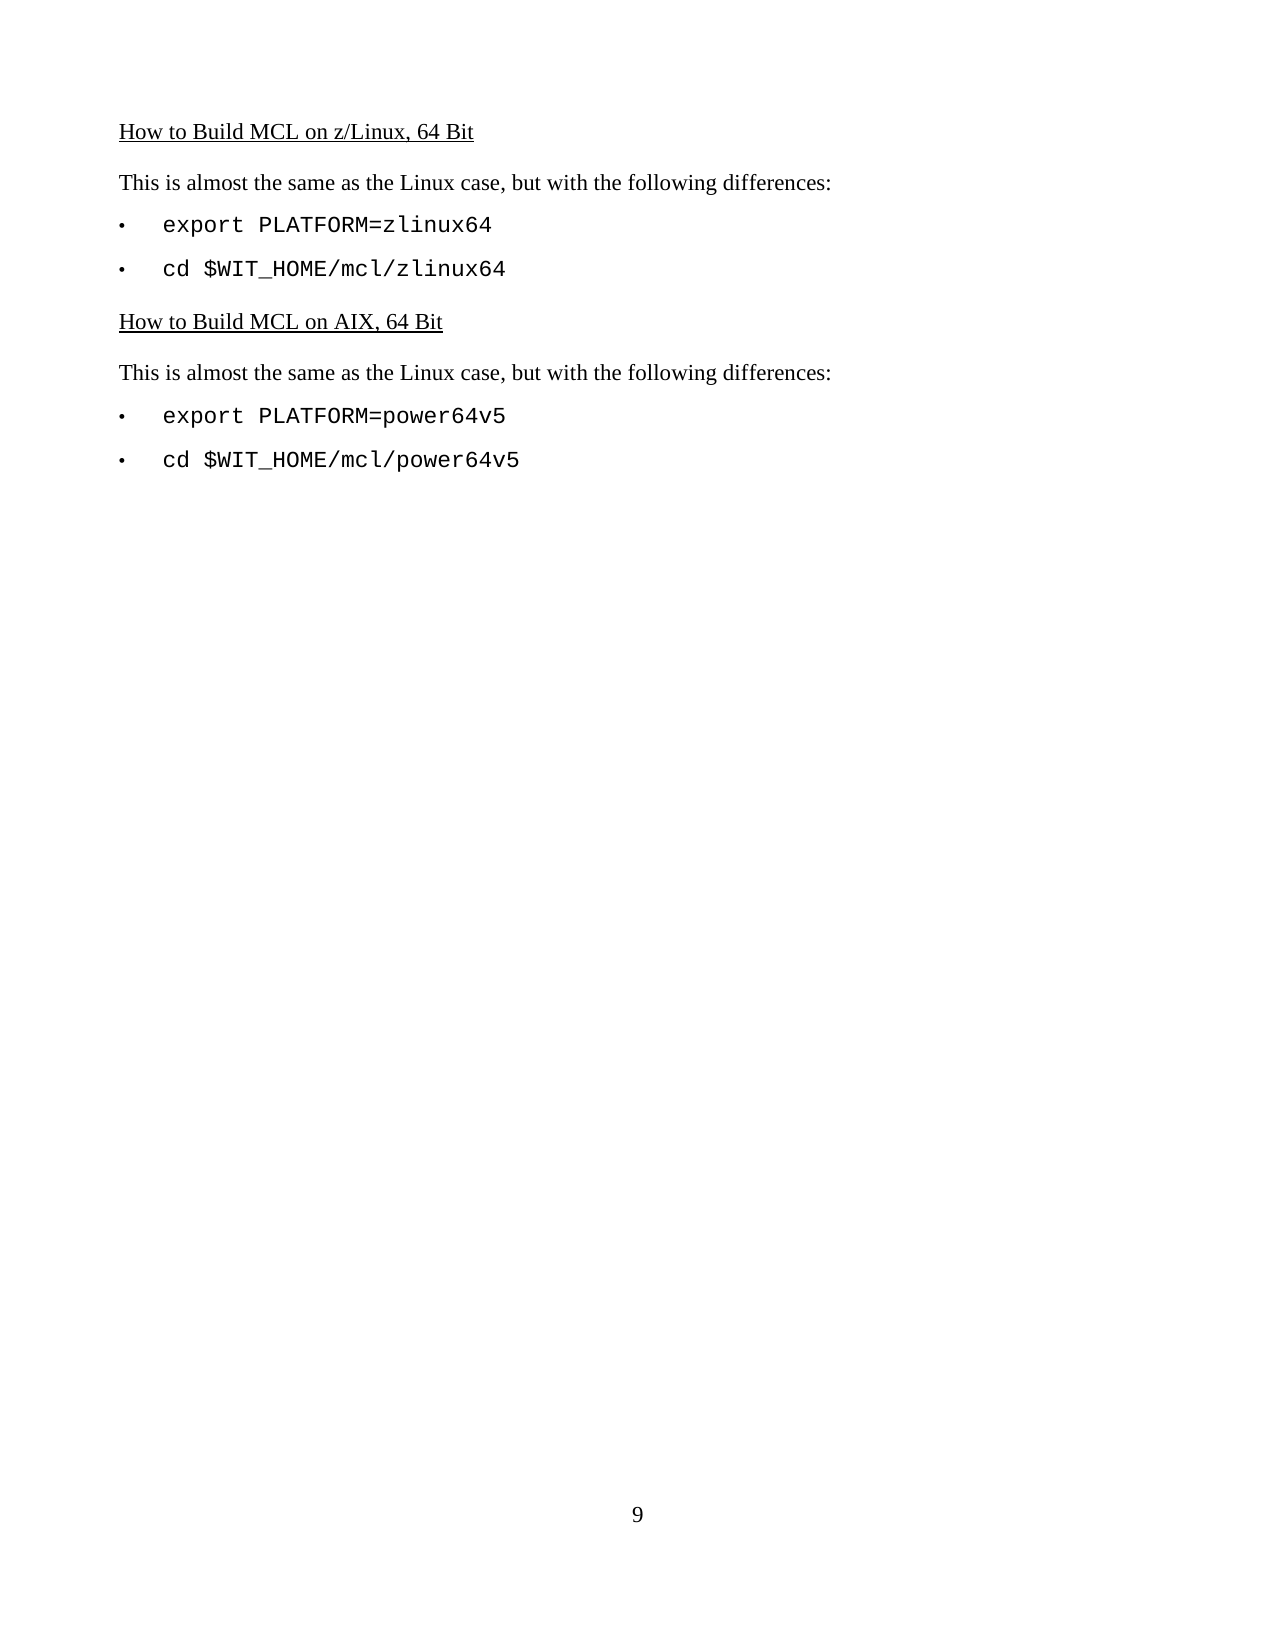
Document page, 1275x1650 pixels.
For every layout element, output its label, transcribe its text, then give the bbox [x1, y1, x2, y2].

text How to Build MCL on z/Linux, 64 Bit [118, 118, 1156, 144]
text This is almost the same as the Linux case, but with the following differences: [118, 169, 1156, 195]
list cd $WIT_HOME/mcl/zlinux64 [118, 257, 1156, 284]
text This is almost the same as the Linux case, but with the following differences: [118, 360, 1156, 386]
text How to Build MCL on AIX, 64 Bit [118, 309, 1156, 335]
list export PLATFORM=zlinux64 [118, 213, 1156, 239]
list cd $WIT_HOME/mcl/power64v5 [118, 448, 1156, 474]
list export PLATFORM=power64v5 [118, 404, 1156, 430]
